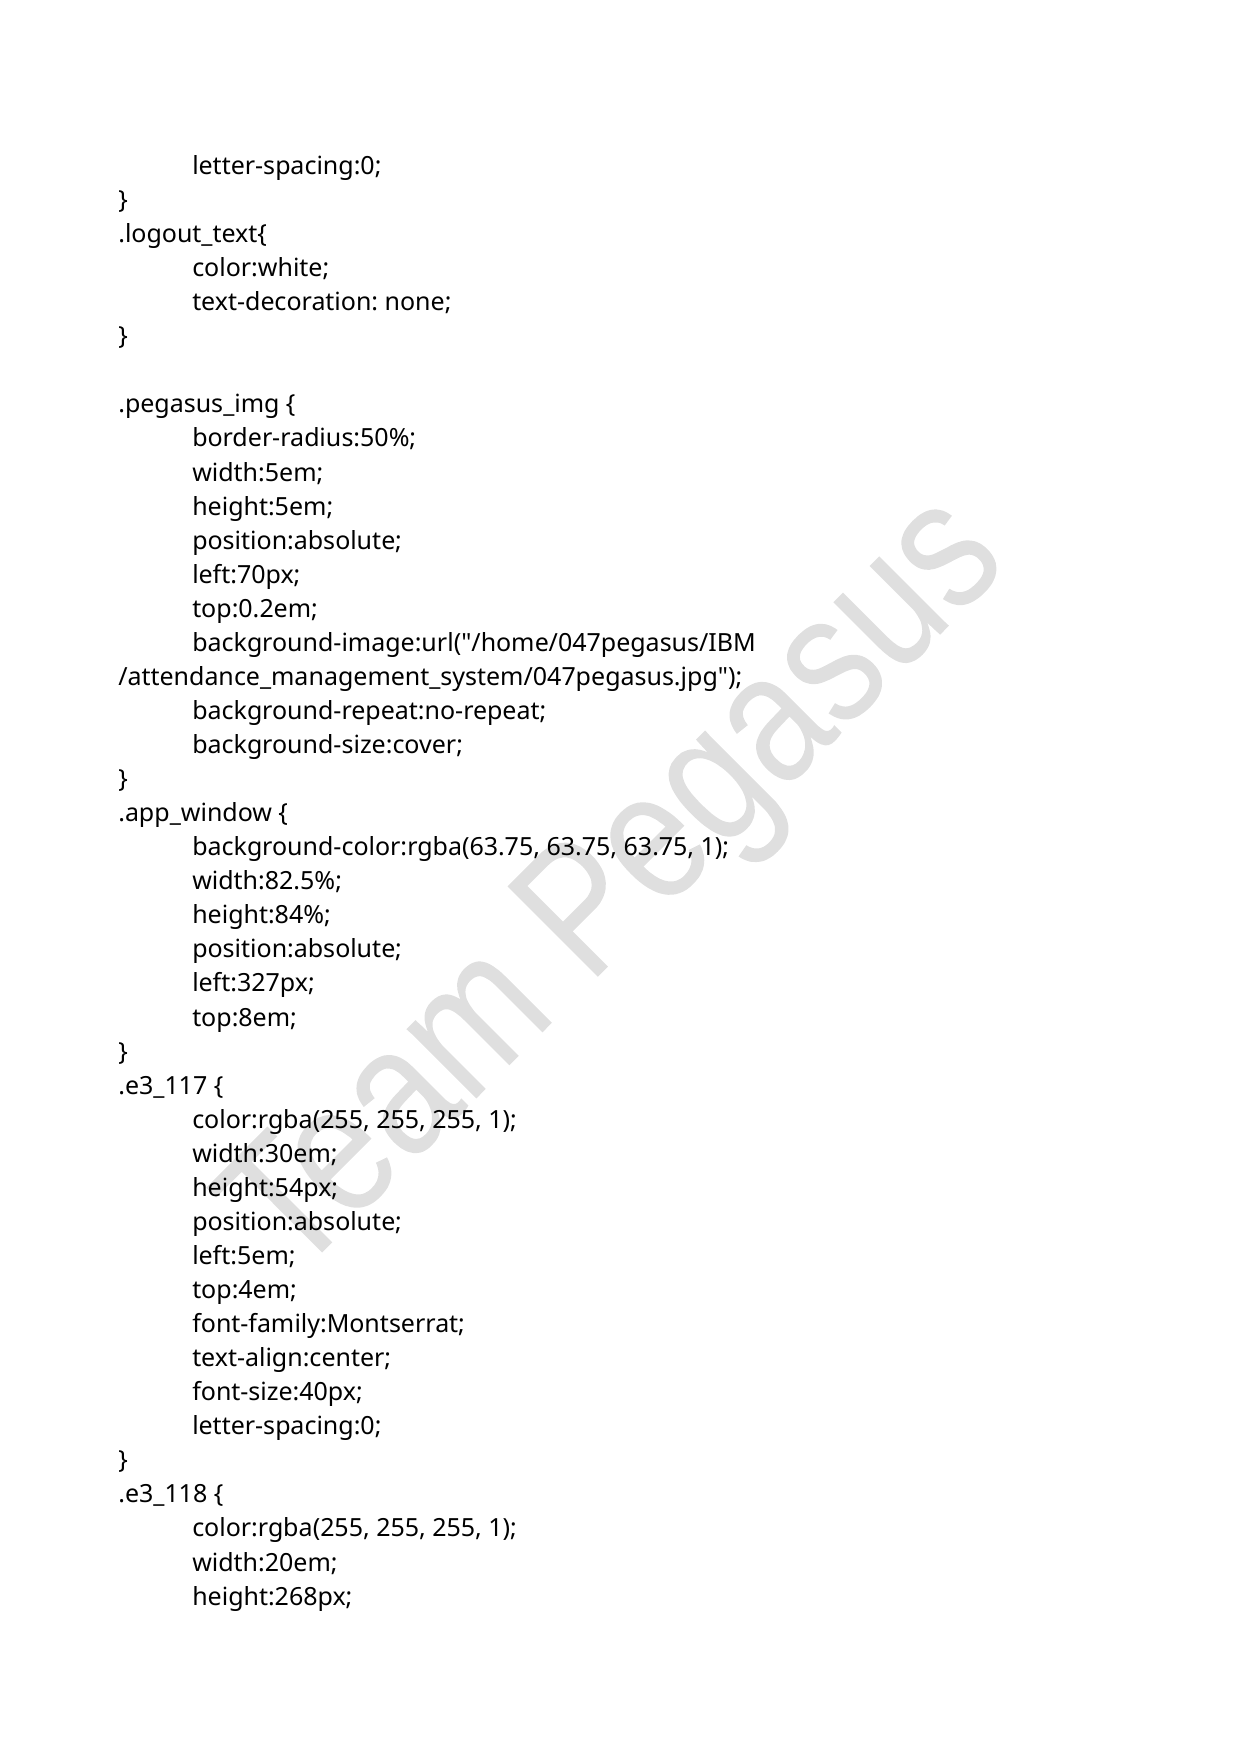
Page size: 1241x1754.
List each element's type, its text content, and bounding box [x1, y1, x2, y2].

text .e3_118 { [118, 1476, 1122, 1510]
text color:rgba(255, 255, 255, 1); [440, 1101, 1122, 1135]
text height:84%; [118, 897, 551, 931]
text top:4em; [118, 1272, 1122, 1306]
text [540, 897, 586, 920]
text background-color:rgba(63.75, 63.75, 63.75, 1); [118, 829, 620, 863]
text left:5em; [118, 1238, 1122, 1272]
text [435, 1033, 1122, 1067]
text position:absolute; [118, 522, 910, 556]
text background-color:rgba(63.75, 63.75, 63.75, 1); [649, 829, 774, 863]
text [800, 624, 1122, 693]
text [915, 522, 1122, 556]
text left:327px; [118, 965, 467, 999]
text height:54px; [375, 1169, 1122, 1203]
text [407, 1091, 425, 1101]
text .e3_117 { [118, 1067, 365, 1101]
text [574, 931, 1122, 965]
text [770, 727, 805, 761]
text width:30em; [311, 1135, 351, 1169]
text [529, 863, 591, 897]
text color:white; [118, 250, 1122, 284]
text position:absolute; [118, 931, 585, 965]
text top:8em; [118, 999, 433, 1033]
text text-align:center; [118, 1340, 1122, 1374]
text [433, 1010, 476, 1033]
text color:rgba(255, 255, 255, 1); [118, 1510, 1122, 1544]
text color:rgba(255, 255, 255, 1); [397, 1101, 431, 1135]
text width:82.5%; [118, 863, 529, 897]
text [737, 761, 1122, 795]
text [988, 556, 1122, 590]
text .logout_text{ [118, 216, 1122, 250]
text font-size:40px; [118, 1374, 1122, 1408]
text height:5em; [118, 488, 1122, 522]
text left:70px; [118, 556, 892, 590]
text } [118, 1442, 1122, 1476]
text width:5em; [118, 454, 1122, 488]
text } [118, 182, 1122, 216]
text background-size:cover; [118, 727, 763, 761]
text [600, 863, 1122, 897]
text background-color:rgba(63.75, 63.75, 63.75, 1); [757, 829, 1122, 863]
text color:rgba(255, 255, 255, 1); [118, 1101, 389, 1135]
text background-repeat:no-repeat; [118, 693, 739, 727]
text [493, 965, 1122, 999]
text width:30em; [343, 1135, 1122, 1169]
text [694, 795, 746, 822]
text .app_window { [118, 795, 707, 829]
text [530, 999, 1122, 1033]
text top:0.2em; [118, 590, 921, 624]
text [880, 556, 983, 590]
text [683, 761, 743, 795]
text } [118, 761, 675, 795]
text letter-spacing:0; [118, 1408, 1122, 1442]
text border-radius:50%; [118, 420, 1122, 454]
text [771, 795, 1122, 829]
text letter-spacing:0; [118, 148, 1122, 182]
text [414, 1067, 1122, 1101]
text [812, 727, 1122, 761]
text width:20em; [118, 1544, 1122, 1578]
text width:30em; [253, 1135, 303, 1169]
text font-family:Montserrat; [118, 1306, 1122, 1340]
text [914, 590, 1122, 624]
text [370, 1069, 407, 1101]
text height:54px; [118, 1169, 271, 1203]
text position:absolute; [294, 1203, 1122, 1238]
text } [118, 318, 1122, 352]
text } [118, 1033, 443, 1067]
text [575, 897, 1122, 931]
text height:54px; [260, 1169, 337, 1203]
text .pegasus_img { [118, 386, 1122, 420]
text [466, 977, 508, 999]
text height:268px; [118, 1578, 1122, 1612]
text height:54px; [332, 1169, 378, 1194]
text [748, 799, 774, 829]
text [468, 999, 542, 1033]
text [787, 693, 1122, 727]
text [743, 696, 780, 727]
text width:30em; [118, 1135, 257, 1169]
text background-color:rgba(63.75, 63.75, 63.75, 1); [624, 829, 662, 856]
text position:absolute; [118, 1203, 306, 1238]
text text-decoration: none; [118, 284, 1122, 318]
text background-image:url("/home/047pegasus/IBM /attendance_management_system/047pegasus.jpg"); [118, 624, 869, 693]
